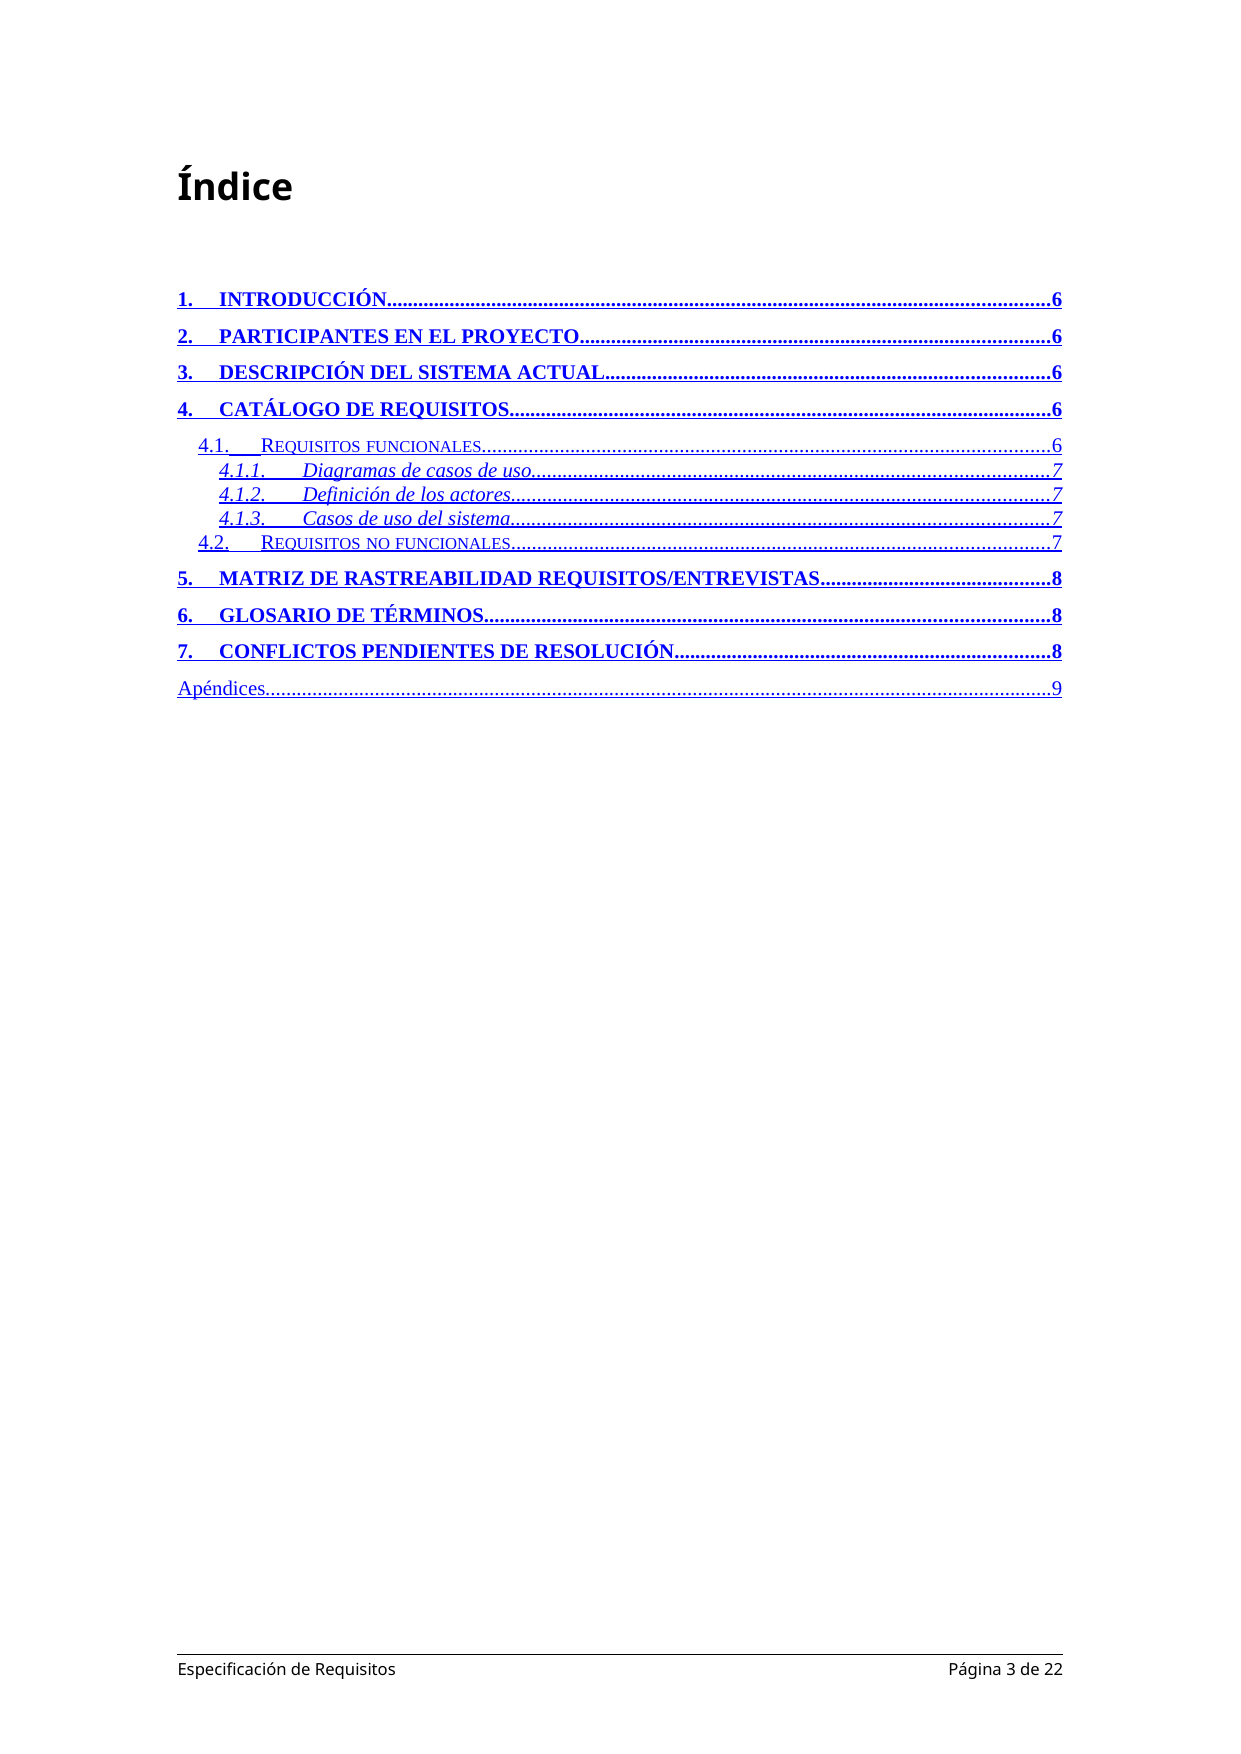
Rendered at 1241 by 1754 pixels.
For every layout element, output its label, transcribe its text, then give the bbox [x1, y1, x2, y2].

text 4.1.2. Definición de los actores 7 [219, 482, 1063, 506]
text 3. Descripción del sistema actual 6 [177, 360, 1063, 384]
text 6. Glosario de Términos 8 [177, 603, 1063, 627]
text 2. Participantes en el proyecto 6 [177, 324, 1063, 348]
text 4.2. Requisitos no funcionales 7 [198, 530, 1063, 554]
text Apéndices 9 [177, 676, 1063, 700]
text 1. Introducción 6 [177, 287, 1063, 311]
subtitle Índice [177, 160, 1063, 211]
text 5. Matriz de rastreabilidad requisitos/entrevistas 8 [177, 566, 1063, 590]
text 7. Conflictos pendientes de resolución 8 [177, 639, 1063, 663]
text 4. Catálogo de Requisitos 6 [177, 397, 1063, 421]
text 4.1.3. Casos de uso del sistema 7 [219, 506, 1063, 530]
text 4.1.1. Diagramas de casos de uso 7 [219, 457, 1063, 482]
text 4.1. Requisitos funcionales 6 [198, 433, 1063, 457]
